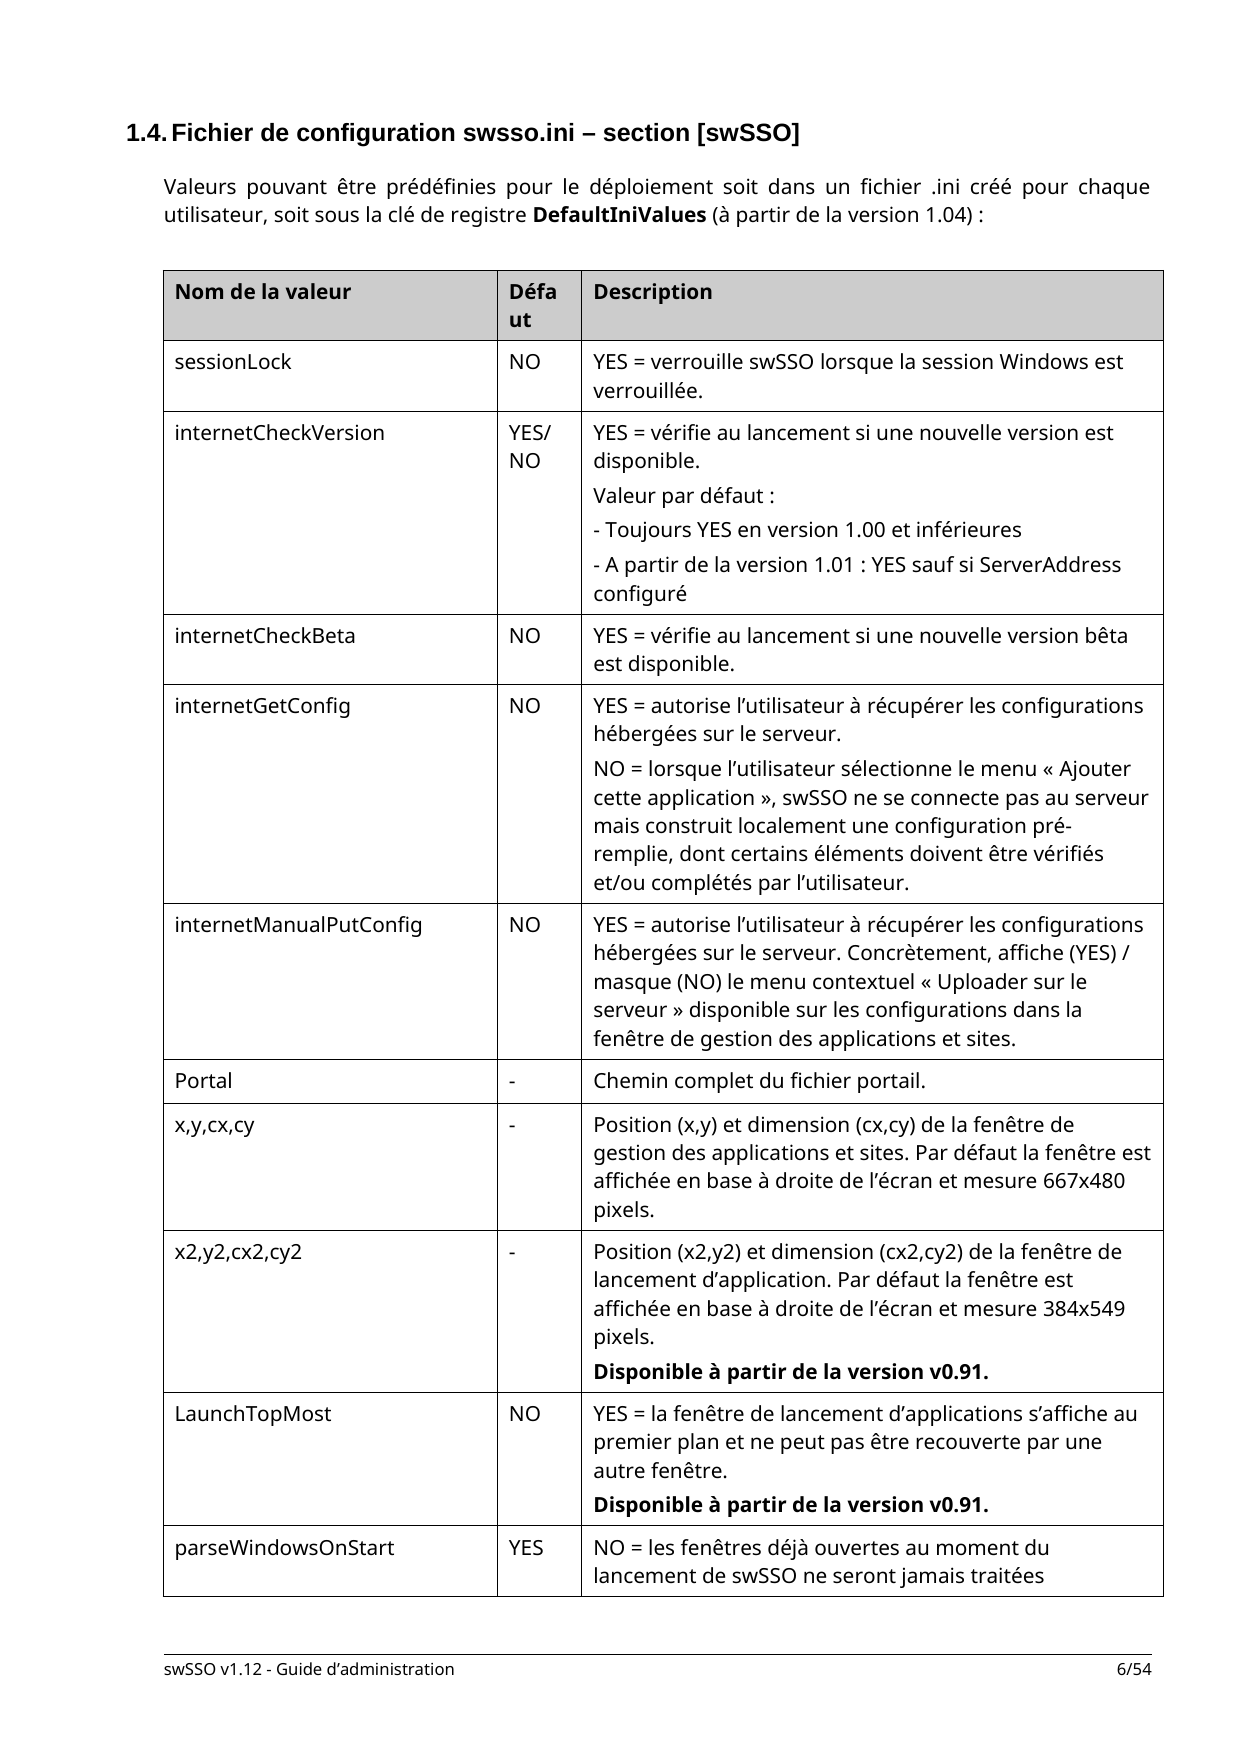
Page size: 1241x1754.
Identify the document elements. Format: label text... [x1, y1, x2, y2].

table_cell parseWindowsOnStart [164, 1526, 497, 1596]
table_cell YES = la fenêtre de lancement d’applications s’affiche au premier plan et ne peut pas être recouverte par une autre fenêtre. Disponible à partir de la version v0.91. [582, 1393, 1163, 1525]
table_cell YES [498, 1526, 581, 1596]
table_cell YES = autorise l’utilisateur à récupérer les configurations hébergées sur le serveur. Concrètement, affiche (YES) / masque (NO) le menu contextuel « Uploader sur le serveur » disponible sur les configurations dans la fenêtre de gestion des applications et sites. [582, 904, 1163, 1058]
table_cell Position (x,y) et dimension (cx,cy) de la fenêtre de gestion des applications et sites. Par défaut la fenêtre est affichée en base à droite de l’écran et mesure 667x480 pixels. [582, 1104, 1163, 1230]
table_cell Position (x2,y2) et dimension (cx2,cy2) de la fenêtre de lancement d’application. Par défaut la fenêtre est affichée en base à droite de l’écran et mesure 384x549 pixels. Disponible à partir de la version v0.91. [582, 1231, 1163, 1392]
table_cell NO [498, 685, 581, 903]
table_cell YES = vérifie au lancement si une nouvelle version est disponible. Valeur par défaut : - Toujours YES en version 1.00 et inférieures - A partir de la version 1.01 : YES sauf si ServerAddress configuré [582, 412, 1163, 613]
table_cell internetManualPutConfig [164, 904, 497, 1058]
table_header Description [582, 271, 1163, 340]
table_cell NO [498, 904, 581, 1058]
text Valeurs pouvant être prédéfinies pour le déploiement soit dans un fichier .ini créé pour chaque utilisateur, soit sous la clé de registre DefaultIniValues (à partir de la version 1.04) : [164, 172, 1152, 229]
table_header Défaut [498, 271, 581, 340]
table_cell YES = verrouille swSSO lorsque la session Windows est verrouillée. [582, 341, 1163, 411]
table_cell NO = les fenêtres déjà ouvertes au moment du lancement de swSSO ne seront jamais traitées [582, 1526, 1163, 1596]
table_cell LaunchTopMost [164, 1393, 497, 1525]
table_header Nom de la valeur [164, 271, 497, 340]
table_cell x2,y2,cx2,cy2 [164, 1231, 497, 1392]
table_cell sessionLock [164, 341, 497, 411]
table_cell internetCheckVersion [164, 412, 497, 613]
table_cell internetGetConfig [164, 685, 497, 903]
table_cell NO [498, 341, 581, 411]
table_cell Portal [164, 1060, 497, 1102]
table_cell YES = autorise l’utilisateur à récupérer les configurations hébergées sur le serveur. NO = lorsque l’utilisateur sélectionne le menu « Ajouter cette application », swSSO ne se connecte pas au serveur mais construit localement une configuration pré-remplie, dont certains éléments doivent être vérifiés et/ou complétés par l’utilisateur. [582, 685, 1163, 903]
table_cell Chemin complet du fichier portail. [582, 1060, 1163, 1102]
table_cell x,y,cx,cy [164, 1104, 497, 1230]
table_cell YES = vérifie au lancement si une nouvelle version bêta est disponible. [582, 615, 1163, 684]
table_cell - [498, 1060, 581, 1102]
table_cell YES/NO [498, 412, 581, 613]
table_cell NO [498, 1393, 581, 1525]
table_cell - [498, 1231, 581, 1392]
table_cell - [498, 1104, 581, 1230]
table_cell internetCheckBeta [164, 615, 497, 684]
table_cell NO [498, 615, 581, 684]
subtitle Fichier de configuration swsso.ini – section [swSSO] [126, 118, 1152, 147]
